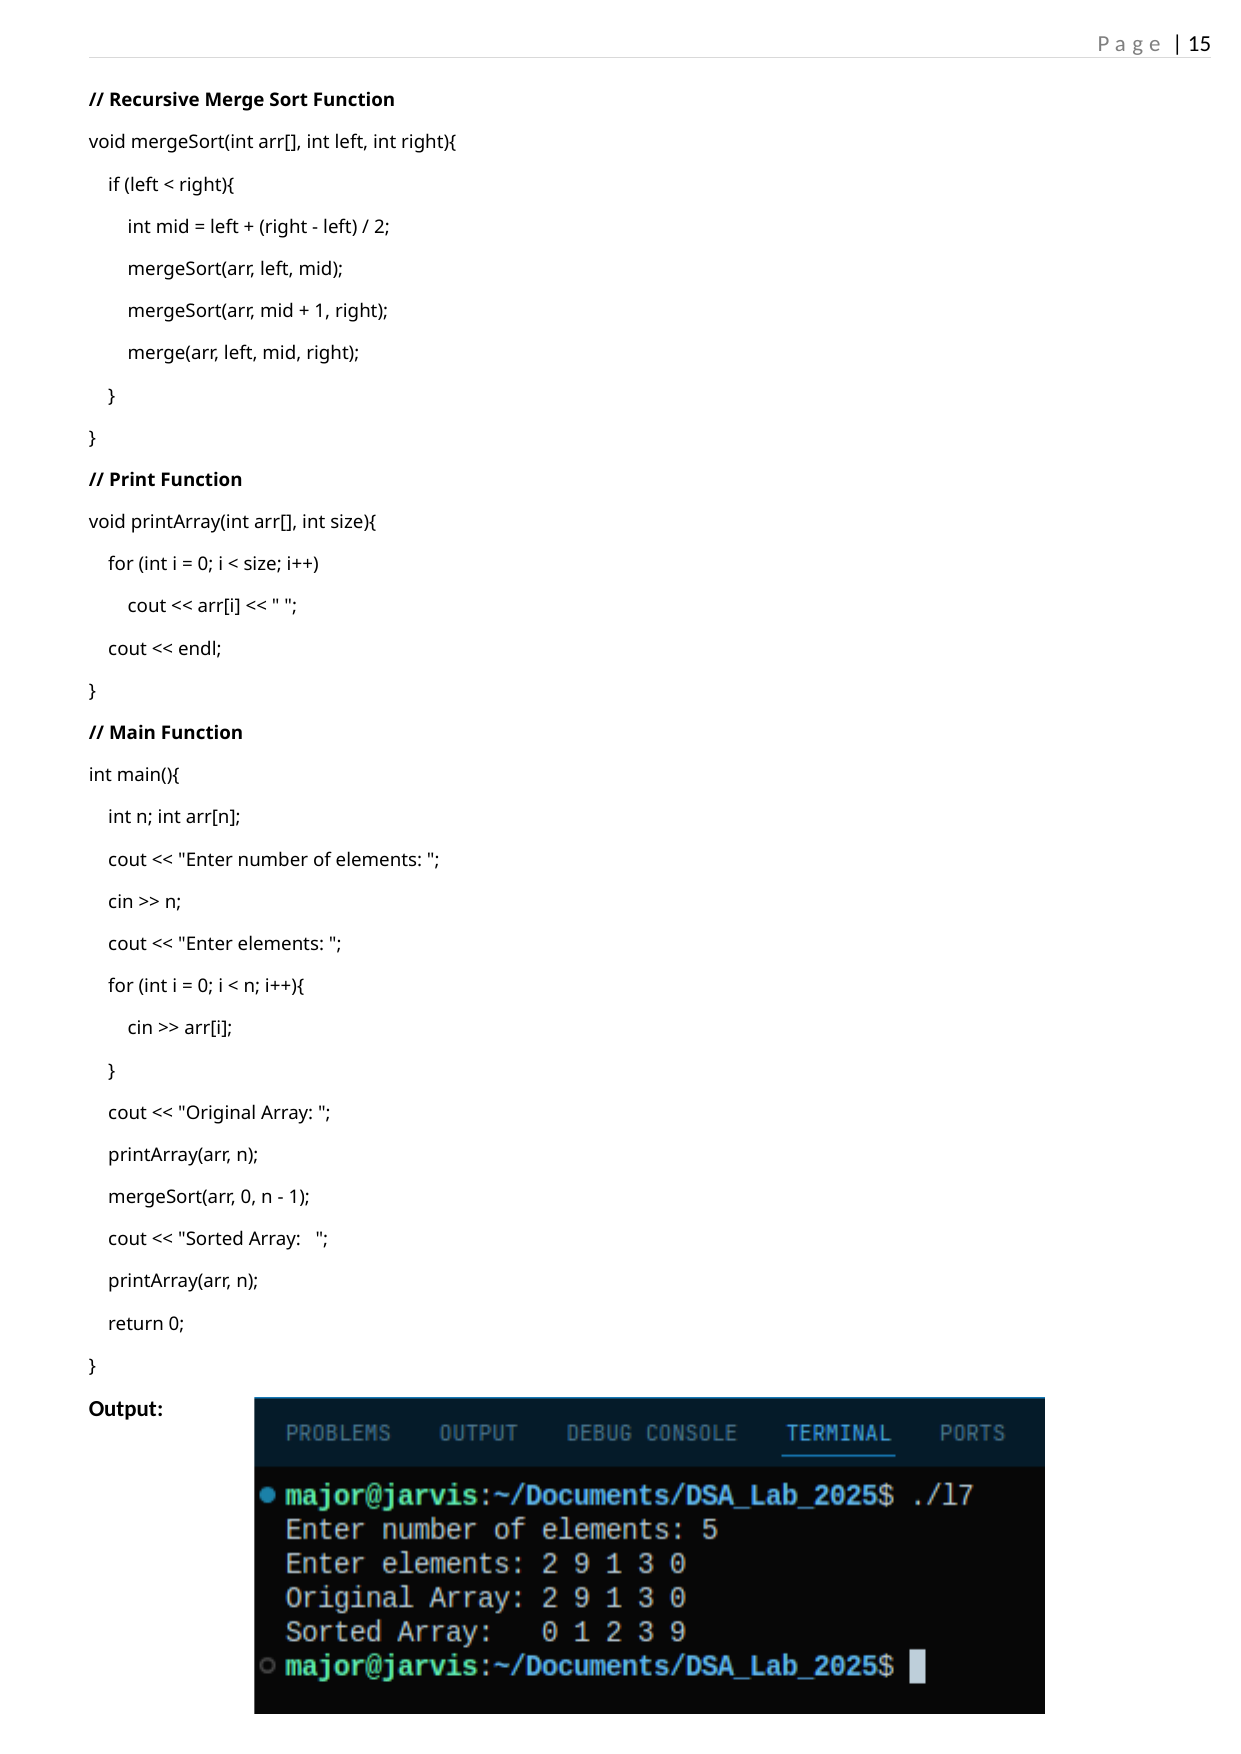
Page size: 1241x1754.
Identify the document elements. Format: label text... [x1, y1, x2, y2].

text mergeSort(arr, left, mid); [88, 255, 1211, 281]
text } [88, 1057, 1211, 1082]
text mergeSort(arr, mid + 1, right); [88, 297, 1211, 323]
text int n; int arr[n]; [88, 804, 1211, 829]
text for (int i = 0; i < size; i++) [88, 551, 1211, 576]
text // Main Function [88, 719, 1211, 745]
text cin >> n; [88, 888, 1211, 914]
text cout << "Sorted Array: "; [88, 1226, 1211, 1251]
text Output: [88, 1394, 1211, 1422]
text void mergeSort(int arr[], int left, int right){ [88, 129, 1211, 154]
text void printArray(int arr[], int size){ [88, 508, 1211, 534]
text if (left < right){ [88, 171, 1211, 196]
text } [88, 1352, 1211, 1378]
text } [88, 382, 1211, 407]
text int main(){ [88, 762, 1211, 787]
text cin >> arr[i]; [88, 1015, 1211, 1040]
text return 0; [88, 1310, 1211, 1336]
text cout << arr[i] << " "; [88, 593, 1211, 618]
text for (int i = 0; i < n; i++){ [88, 972, 1211, 998]
text mergeSort(arr, 0, n - 1); [88, 1183, 1211, 1209]
picture [254, 1397, 1045, 1714]
text cout << endl; [88, 635, 1211, 661]
text cout << "Enter elements: "; [88, 930, 1211, 956]
text cout << "Original Array: "; [88, 1099, 1211, 1124]
text cout << "Enter number of elements: "; [88, 846, 1211, 871]
text // Recursive Merge Sort Function [88, 87, 1211, 112]
text // Print Function [88, 466, 1211, 492]
text printArray(arr, n); [88, 1141, 1211, 1167]
text } [88, 677, 1211, 703]
text merge(arr, left, mid, right); [88, 340, 1211, 365]
text } [88, 424, 1211, 449]
text int mid = left + (right - left) / 2; [88, 213, 1211, 239]
text printArray(arr, n); [88, 1268, 1211, 1293]
